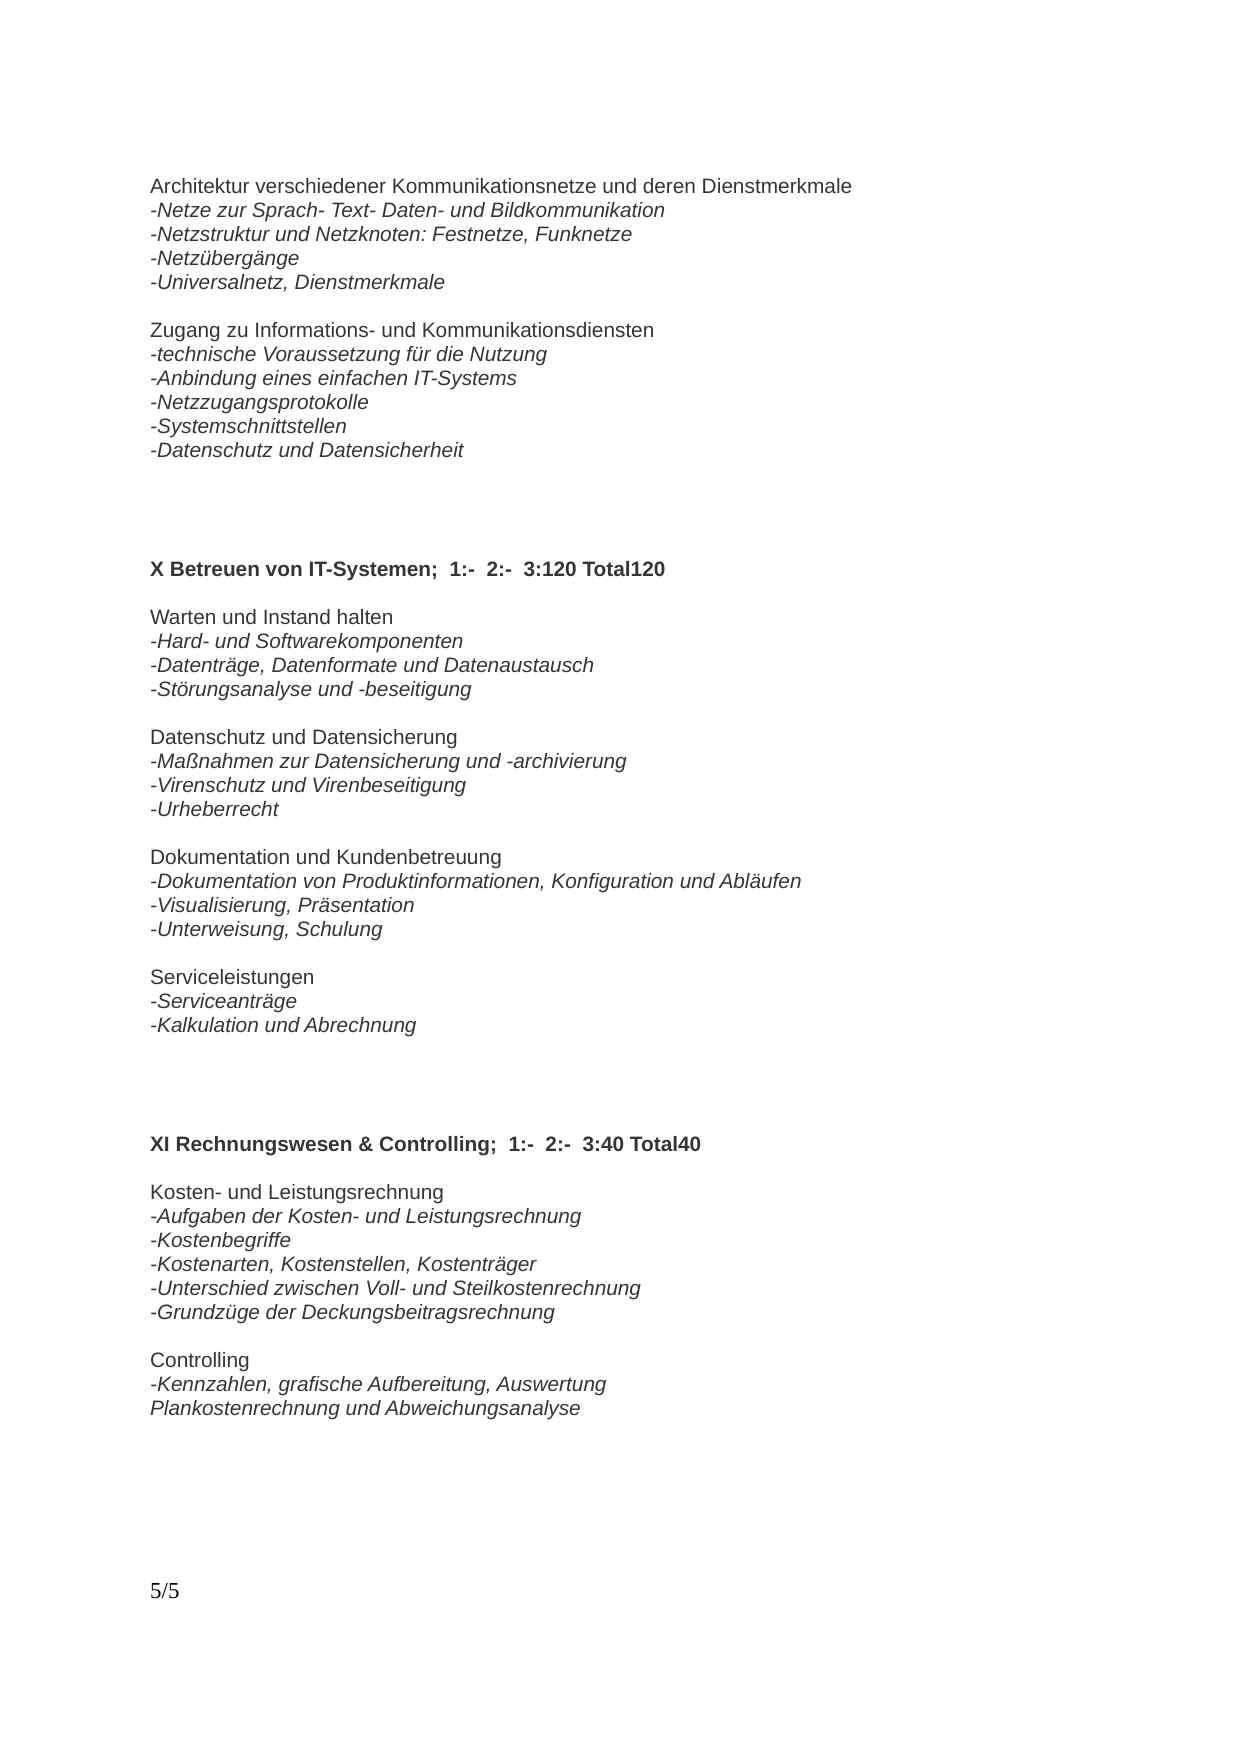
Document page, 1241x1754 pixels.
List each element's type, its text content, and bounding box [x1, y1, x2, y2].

text -Unterschied zwischen Voll- und Steilkostenrechnung [150, 1276, 1090, 1300]
text -Visualisierung, Präsentation [150, 893, 1090, 917]
text -Systemschnittstellen [150, 413, 1090, 437]
text -Urheberrecht [150, 797, 1090, 821]
text -Störungsanalyse und -beseitigung [150, 677, 1090, 701]
text XI Rechnungswesen & Controlling; 1:- 2:- 3:40 Total40 [150, 1132, 1090, 1156]
text -Universalnetz, Dienstmerkmale [150, 270, 1090, 294]
text -Grundzüge der Deckungsbeitragsrechnung [150, 1300, 1090, 1324]
text -Virenschutz und Virenbeseitigung [150, 773, 1090, 797]
text -Kostenbegriffe [150, 1228, 1090, 1252]
text -Kostenarten, Kostenstellen, Kostenträger [150, 1252, 1090, 1276]
text -Kalkulation und Abrechnung [150, 1012, 1090, 1036]
text Warten und Instand halten [150, 605, 1090, 629]
text -Dokumentation von Produktinformationen, Konfiguration und Abläufen [150, 869, 1090, 893]
text Controlling [150, 1348, 1090, 1372]
text -Netzzugangsprotokolle [150, 389, 1090, 413]
text Serviceleistungen [150, 964, 1090, 988]
text -Datenträge, Datenformate und Datenaustausch [150, 653, 1090, 677]
text -Unterweisung, Schulung [150, 917, 1090, 941]
text -Maßnahmen zur Datensicherung und -archivierung [150, 749, 1090, 773]
text -Netzübergänge [150, 246, 1090, 270]
text X Betreuen von IT-Systemen; 1:- 2:- 3:120 Total120 [150, 557, 1090, 581]
text -Anbindung eines einfachen IT-Systems [150, 366, 1090, 389]
text -Aufgaben der Kosten- und Leistungsrechnung [150, 1204, 1090, 1228]
text Dokumentation und Kundenbetreuung [150, 845, 1090, 869]
text -technische Voraussetzung für die Nutzung [150, 342, 1090, 366]
text -Serviceanträge [150, 988, 1090, 1012]
text -Datenschutz und Datensicherheit [150, 437, 1090, 461]
text Kosten- und Leistungsrechnung [150, 1180, 1090, 1204]
text Architektur verschiedener Kommunikationsnetze und deren Dienstmerkmale [150, 174, 1090, 198]
text -Netzstruktur und Netzknoten: Festnetze, Funknetze [150, 222, 1090, 246]
text Zugang zu Informations- und Kommunikationsdiensten [150, 318, 1090, 342]
text Datenschutz und Datensicherung [150, 725, 1090, 749]
text -Netze zur Sprach- Text- Daten- und Bildkommunikation [150, 198, 1090, 222]
text Plankostenrechnung und Abweichungsanalyse [150, 1396, 1090, 1420]
text -Kennzahlen, grafische Aufbereitung, Auswertung [150, 1372, 1090, 1396]
text -Hard- und Softwarekomponenten [150, 629, 1090, 653]
